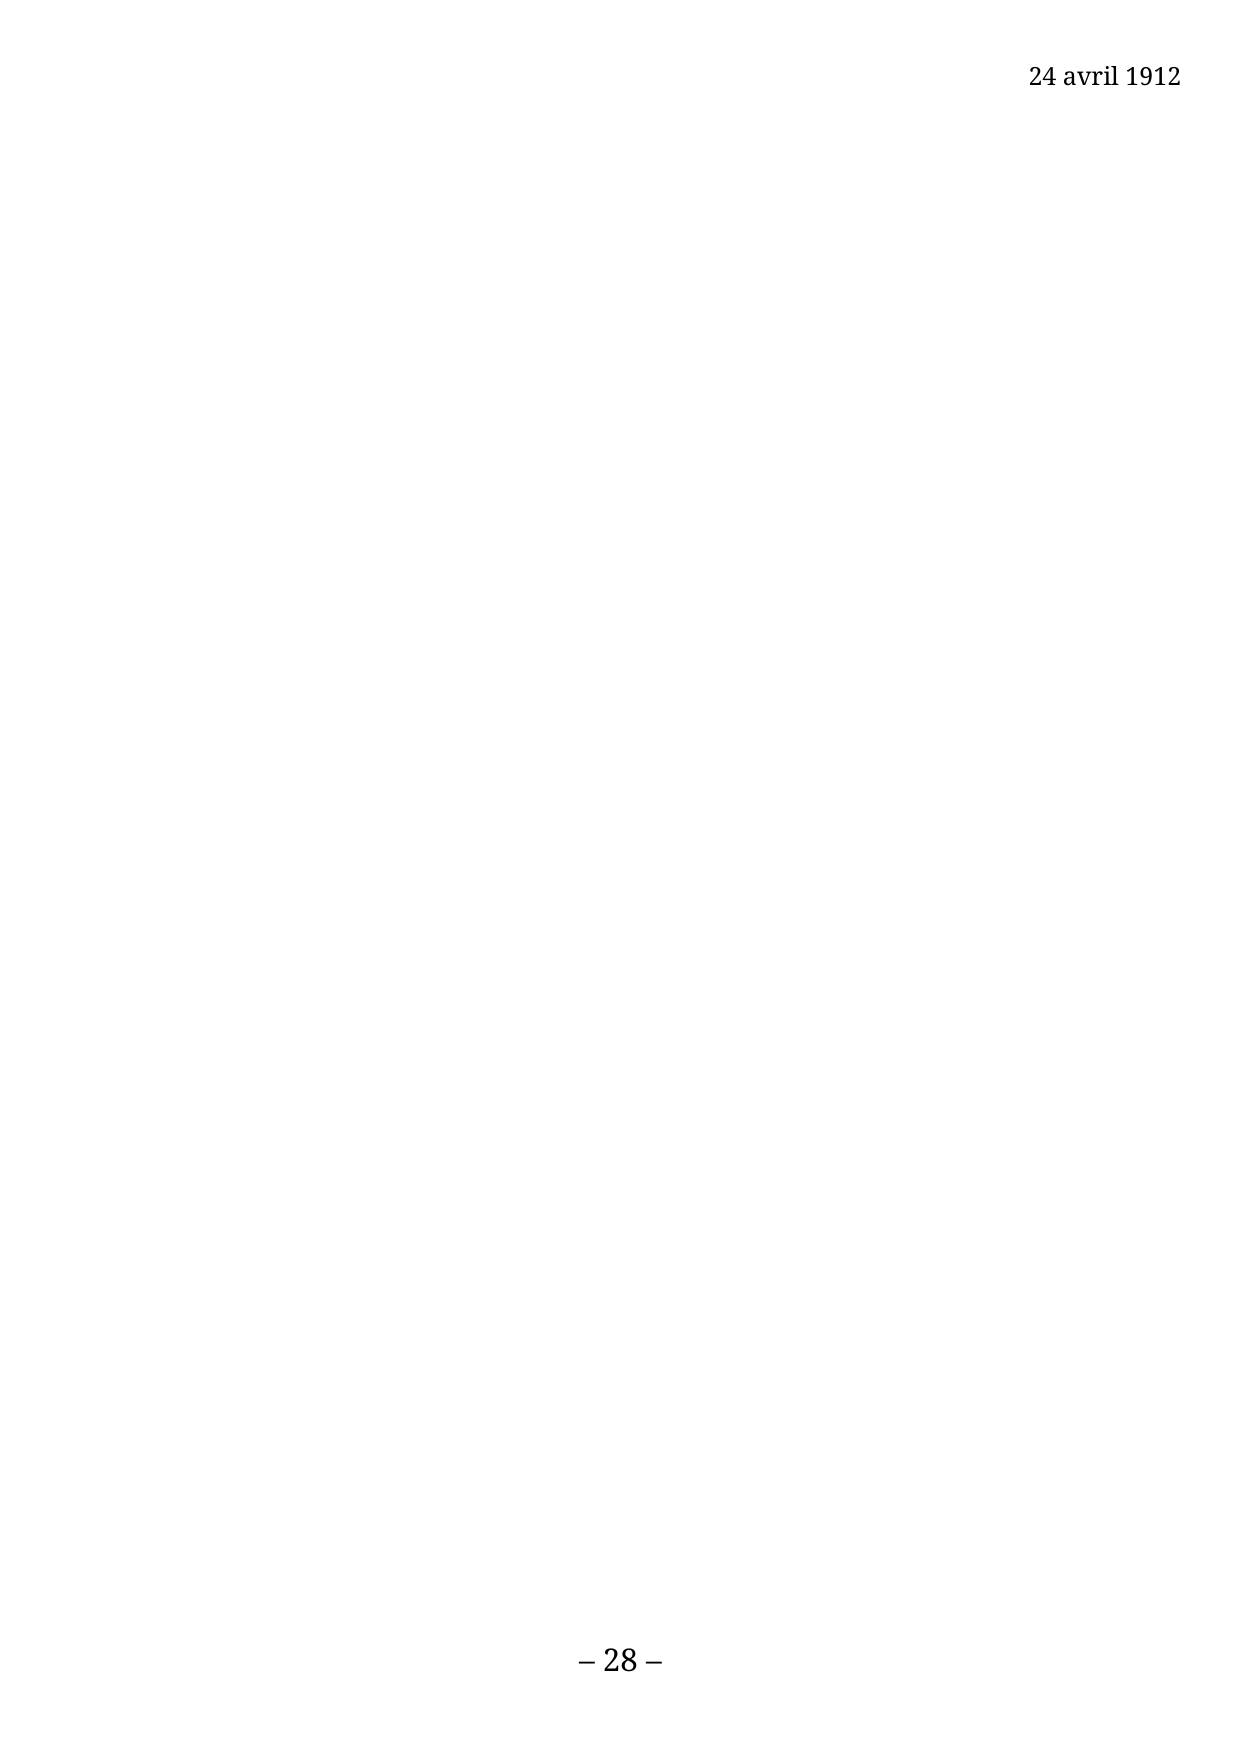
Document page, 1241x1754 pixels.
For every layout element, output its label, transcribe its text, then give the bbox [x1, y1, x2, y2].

text 24 avril 1912 [59, 59, 1181, 93]
